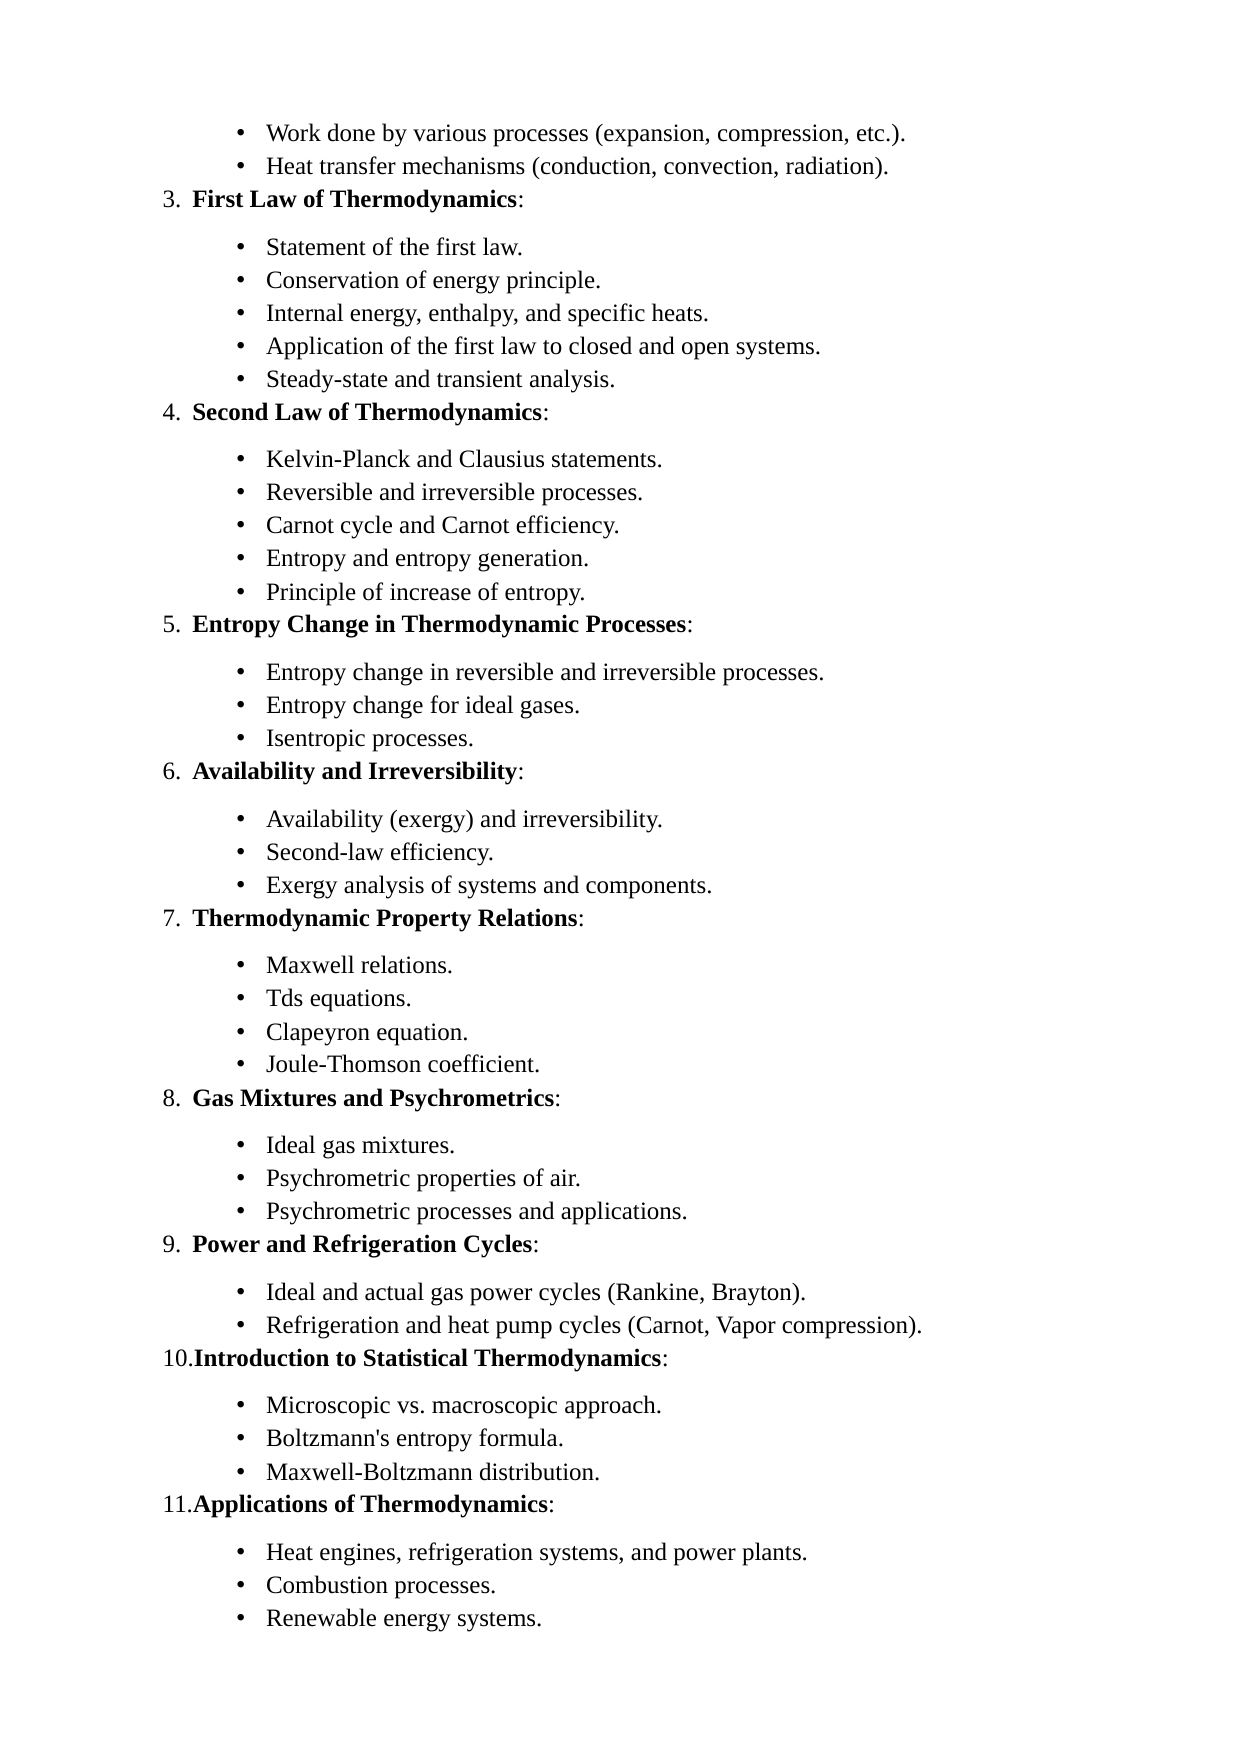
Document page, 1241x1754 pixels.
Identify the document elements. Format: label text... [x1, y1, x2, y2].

list Combustion processes. [236, 1570, 1122, 1599]
list Carnot cycle and Carnot efficiency. [236, 511, 1122, 539]
list Work done by various processes (expansion, compression, etc.). [236, 118, 1122, 147]
list Entropy Change in Thermodynamic Processes: [162, 609, 1122, 638]
list Refrigeration and heat pump cycles (Carnot, Vapor compression). [236, 1310, 1122, 1339]
list Second-law efficiency. [236, 837, 1122, 866]
list Kelvin-Planck and Clausius statements. [236, 444, 1122, 473]
list Microscopic vs. macroscopic approach. [236, 1391, 1122, 1419]
list Second Law of Thermodynamics: [162, 397, 1122, 426]
list Introduction to Statistical Thermodynamics: [162, 1343, 1122, 1372]
list Gas Mixtures and Psychrometrics: [162, 1083, 1122, 1111]
list Heat transfer mechanisms (conduction, convection, radiation). [236, 151, 1122, 180]
list Entropy change in reversible and irreversible processes. [236, 657, 1122, 686]
list Psychrometric properties of air. [236, 1163, 1122, 1192]
list Availability (exergy) and irreversibility. [236, 804, 1122, 833]
list Ideal and actual gas power cycles (Rankine, Brayton). [236, 1277, 1122, 1306]
list Psychrometric processes and applications. [236, 1196, 1122, 1225]
list Exergy analysis of systems and components. [236, 870, 1122, 899]
list Ideal gas mixtures. [236, 1130, 1122, 1159]
list Heat engines, refrigeration systems, and power plants. [236, 1537, 1122, 1566]
list Tds equations. [236, 983, 1122, 1012]
list Isentropic processes. [236, 723, 1122, 752]
list Conservation of energy principle. [236, 265, 1122, 293]
list Application of the first law to closed and open systems. [236, 331, 1122, 359]
list Entropy change for ideal gases. [236, 690, 1122, 719]
list Statement of the first law. [236, 232, 1122, 261]
list Renewable energy systems. [236, 1603, 1122, 1632]
list Principle of increase of entropy. [236, 577, 1122, 605]
list Steady-state and transient analysis. [236, 364, 1122, 393]
list Joule-Thomson coefficient. [236, 1049, 1122, 1078]
list Entropy and entropy generation. [236, 543, 1122, 572]
list Power and Refrigeration Cycles: [162, 1229, 1122, 1258]
list Boltzmann's entropy formula. [236, 1423, 1122, 1452]
list Availability and Irreversibility: [162, 756, 1122, 785]
list Reversible and irreversible processes. [236, 477, 1122, 506]
list Maxwell relations. [236, 951, 1122, 979]
list First Law of Thermodynamics: [162, 184, 1122, 213]
list Clapeyron equation. [236, 1017, 1122, 1045]
list Applications of Thermodynamics: [162, 1489, 1122, 1518]
list Thermodynamic Property Relations: [162, 903, 1122, 932]
list Maxwell-Boltzmann distribution. [236, 1457, 1122, 1485]
list Internal energy, enthalpy, and specific heats. [236, 298, 1122, 327]
